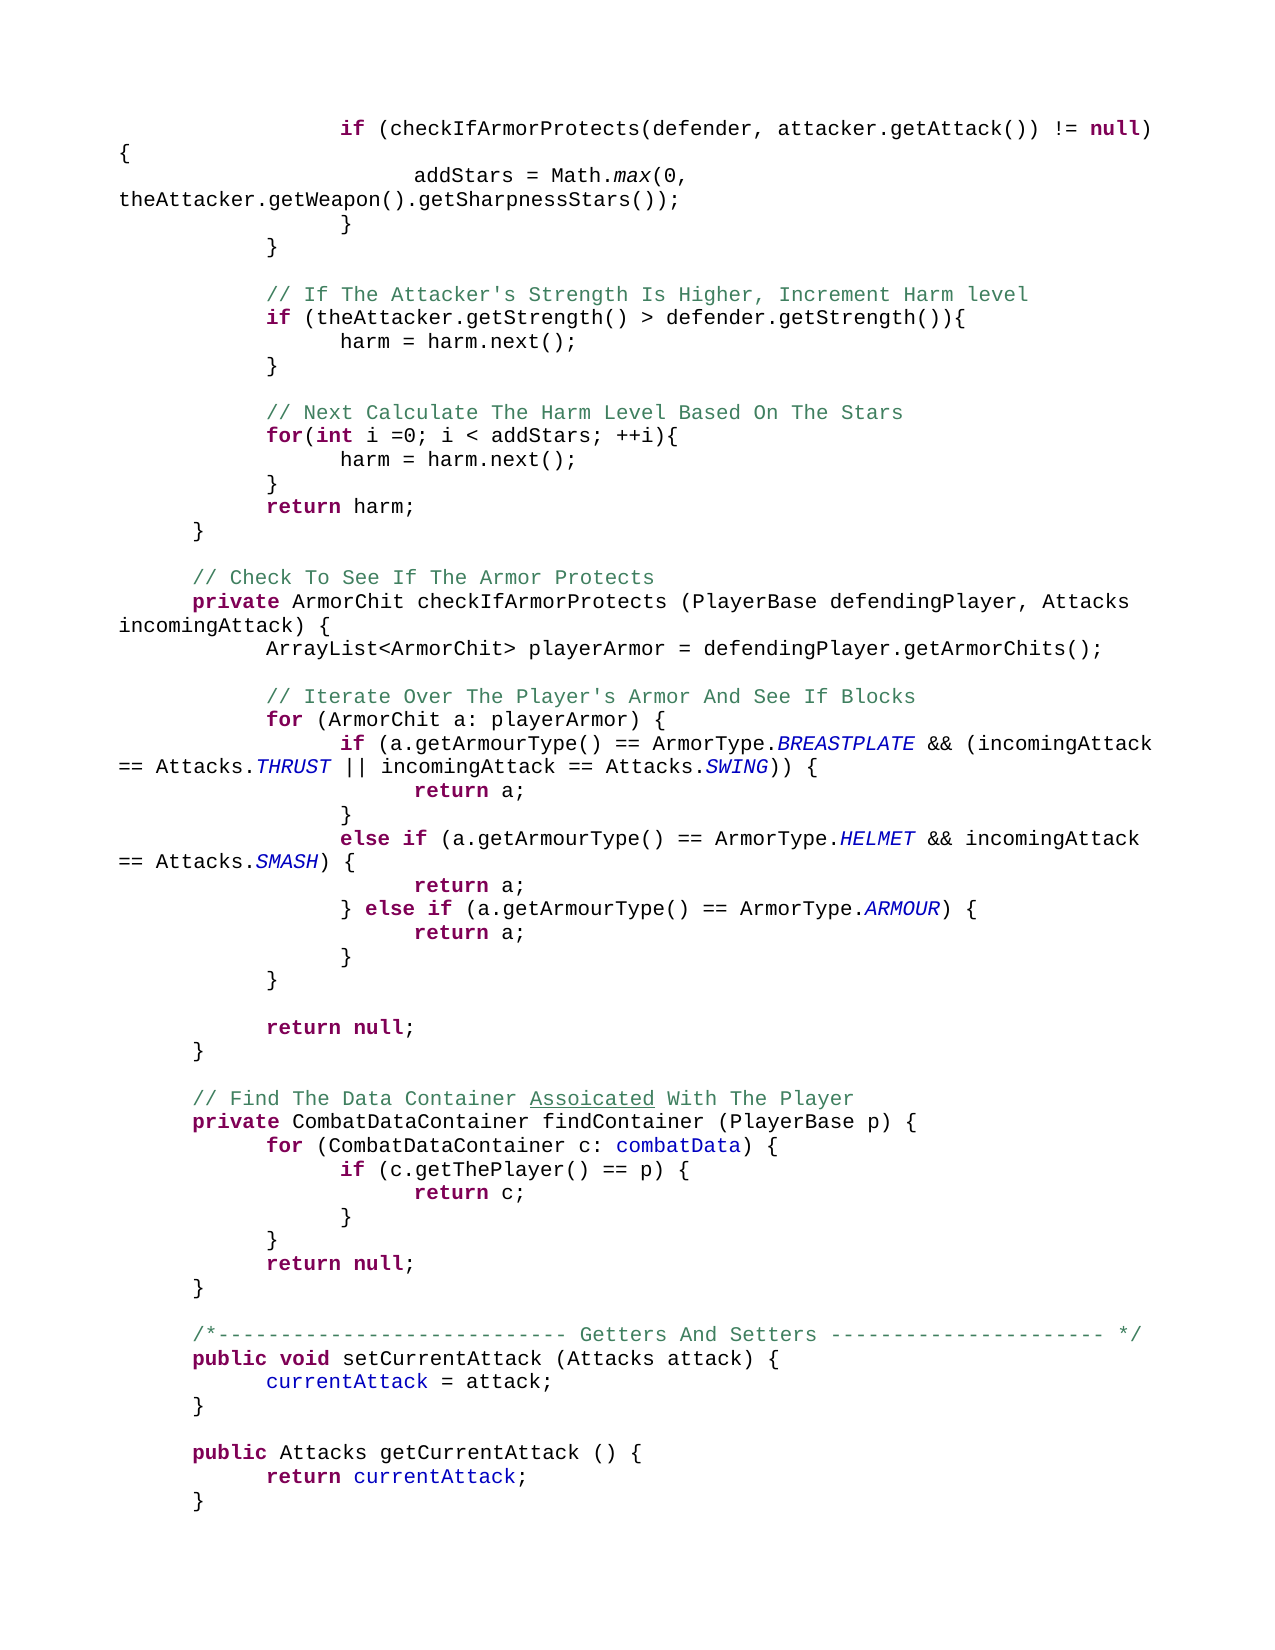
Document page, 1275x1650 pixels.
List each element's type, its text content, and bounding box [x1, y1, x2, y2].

text } [118, 969, 1157, 993]
text harm = harm.next(); [118, 331, 1157, 354]
text if (c.getThePlayer() == p) { [118, 1158, 1157, 1182]
text else if (a.getArmourType() == ArmorType.HELMET && incomingAttack == Attacks.SMASH) { [118, 827, 1157, 875]
text return harm; [118, 496, 1157, 520]
text public Attacks getCurrentAttack () { [118, 1442, 1157, 1466]
text } [118, 1489, 1157, 1513]
text } [118, 213, 1157, 236]
text return c; [118, 1182, 1157, 1206]
text // Check To See If The Armor Protects [118, 567, 1157, 591]
text } [118, 236, 1157, 260]
text } [118, 1277, 1157, 1300]
text // Find The Data Container Assoicated With The Player [118, 1088, 1157, 1111]
text } else if (a.getArmourType() == ArmorType.ARMOUR) { [118, 898, 1157, 922]
text for (CombatDataContainer c: combatData) { [118, 1135, 1157, 1158]
text // Next Calculate The Harm Level Based On The Stars [118, 402, 1157, 426]
text private ArmorChit checkIfArmorProtects (PlayerBase defendingPlayer, Attacks incomingAttack) { [118, 591, 1157, 638]
text } [118, 946, 1157, 969]
text } [118, 473, 1157, 496]
text return null; [118, 1253, 1157, 1277]
text addStars = Math.max(0, theAttacker.getWeapon().getSharpnessStars()); [118, 165, 1157, 213]
text return a; [118, 922, 1157, 946]
text return currentAttack; [118, 1466, 1157, 1489]
text } [118, 354, 1157, 378]
text private CombatDataContainer findContainer (PlayerBase p) { [118, 1111, 1157, 1135]
text } [118, 1040, 1157, 1064]
text if (checkIfArmorProtects(defender, attacker.getAttack()) != null) { [118, 118, 1157, 165]
text } [118, 804, 1157, 827]
text harm = harm.next(); [118, 449, 1157, 473]
text return a; [118, 780, 1157, 804]
text if (theAttacker.getStrength() > defender.getStrength()){ [118, 307, 1157, 331]
text public void setCurrentAttack (Attacks attack) { [118, 1348, 1157, 1371]
text } [118, 1206, 1157, 1229]
text } [118, 1229, 1157, 1253]
text currentAttack = attack; [118, 1371, 1157, 1395]
text // If The Attacker's Strength Is Higher, Increment Harm level [118, 284, 1157, 307]
text ArrayList<ArmorChit> playerArmor = defendingPlayer.getArmorChits(); [118, 638, 1157, 662]
text return null; [118, 1017, 1157, 1040]
text for(int i =0; i < addStars; ++i){ [118, 426, 1157, 449]
text return a; [118, 875, 1157, 898]
text /*---------------------------- Getters And Setters ---------------------- */ [118, 1324, 1157, 1348]
text } [118, 520, 1157, 544]
text } [118, 1395, 1157, 1419]
text if (a.getArmourType() == ArmorType.BREASTPLATE && (incomingAttack == Attacks.THRUST || incomingAttack == Attacks.SWING)) { [118, 733, 1157, 780]
text // Iterate Over The Player's Armor And See If Blocks [118, 686, 1157, 709]
text for (ArmorChit a: playerArmor) { [118, 709, 1157, 733]
